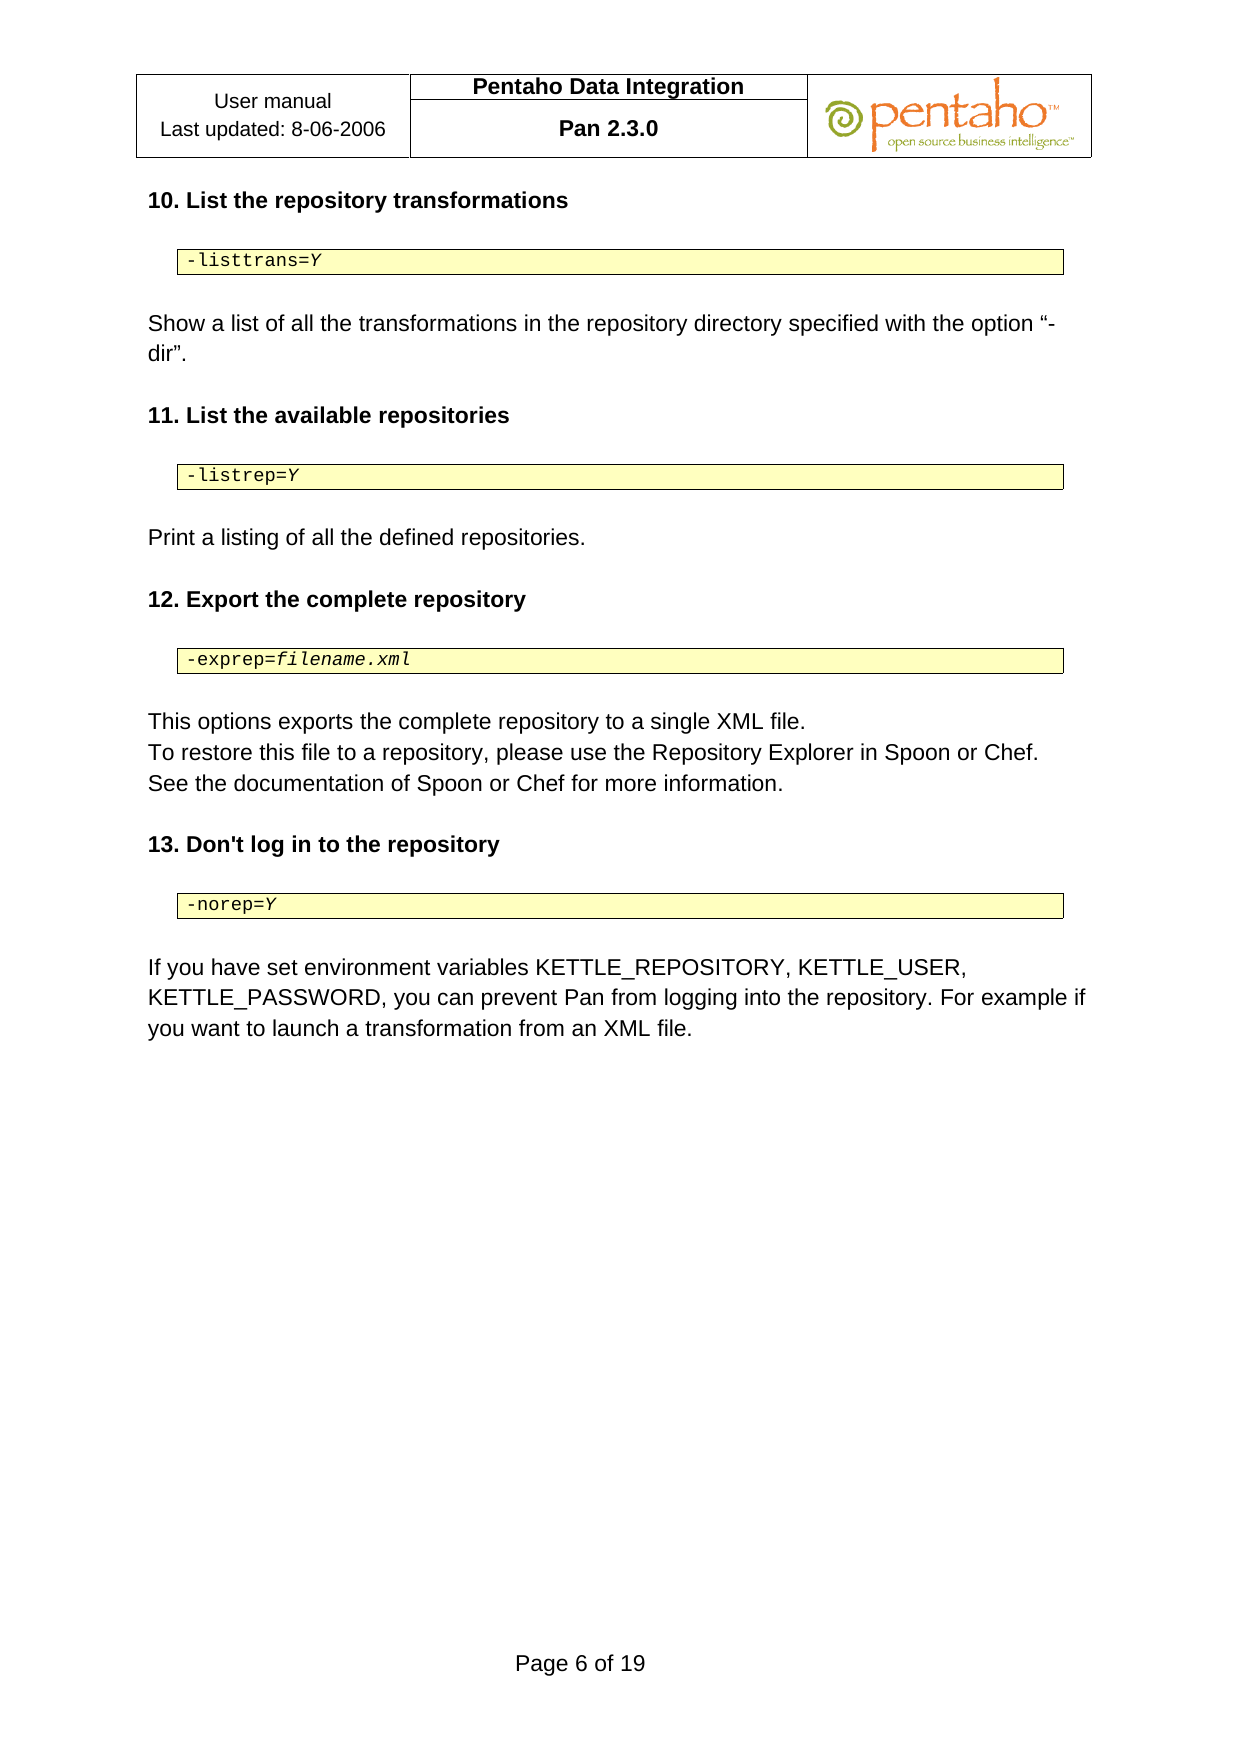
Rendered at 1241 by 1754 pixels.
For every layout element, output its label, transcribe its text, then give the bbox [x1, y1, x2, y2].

list List the available repositories [148, 402, 1092, 428]
list Export the complete repository [148, 586, 1092, 612]
text Show a list of all the transformations in the repository directory specified with the option “-dir”. [148, 311, 1092, 367]
list Don't log in to the repository [148, 832, 1092, 857]
text -listrep=Y [178, 465, 1063, 489]
text To restore this file to a repository, please use the Repository Explorer in Spoon or Chef. [148, 740, 1092, 765]
text Print a listing of all the defined repositories. [148, 525, 1092, 551]
text -exprep=filename.xml [178, 649, 1063, 673]
text See the documentation of Spoon or Chef for more information. [148, 770, 1092, 796]
text If you have set environment variables KETTLE_REPOSITORY, KETTLE_USER, KETTLE_PASSWORD, you can prevent Pan from logging into the repository. For example if you want to launch a transformation from an XML file. [148, 954, 1092, 1041]
text -norep=Y [178, 894, 1063, 918]
text -listtrans=Y [178, 250, 1063, 274]
text This options exports the complete repository to a single XML file. [148, 709, 1092, 734]
list List the repository transformations [148, 188, 1092, 213]
